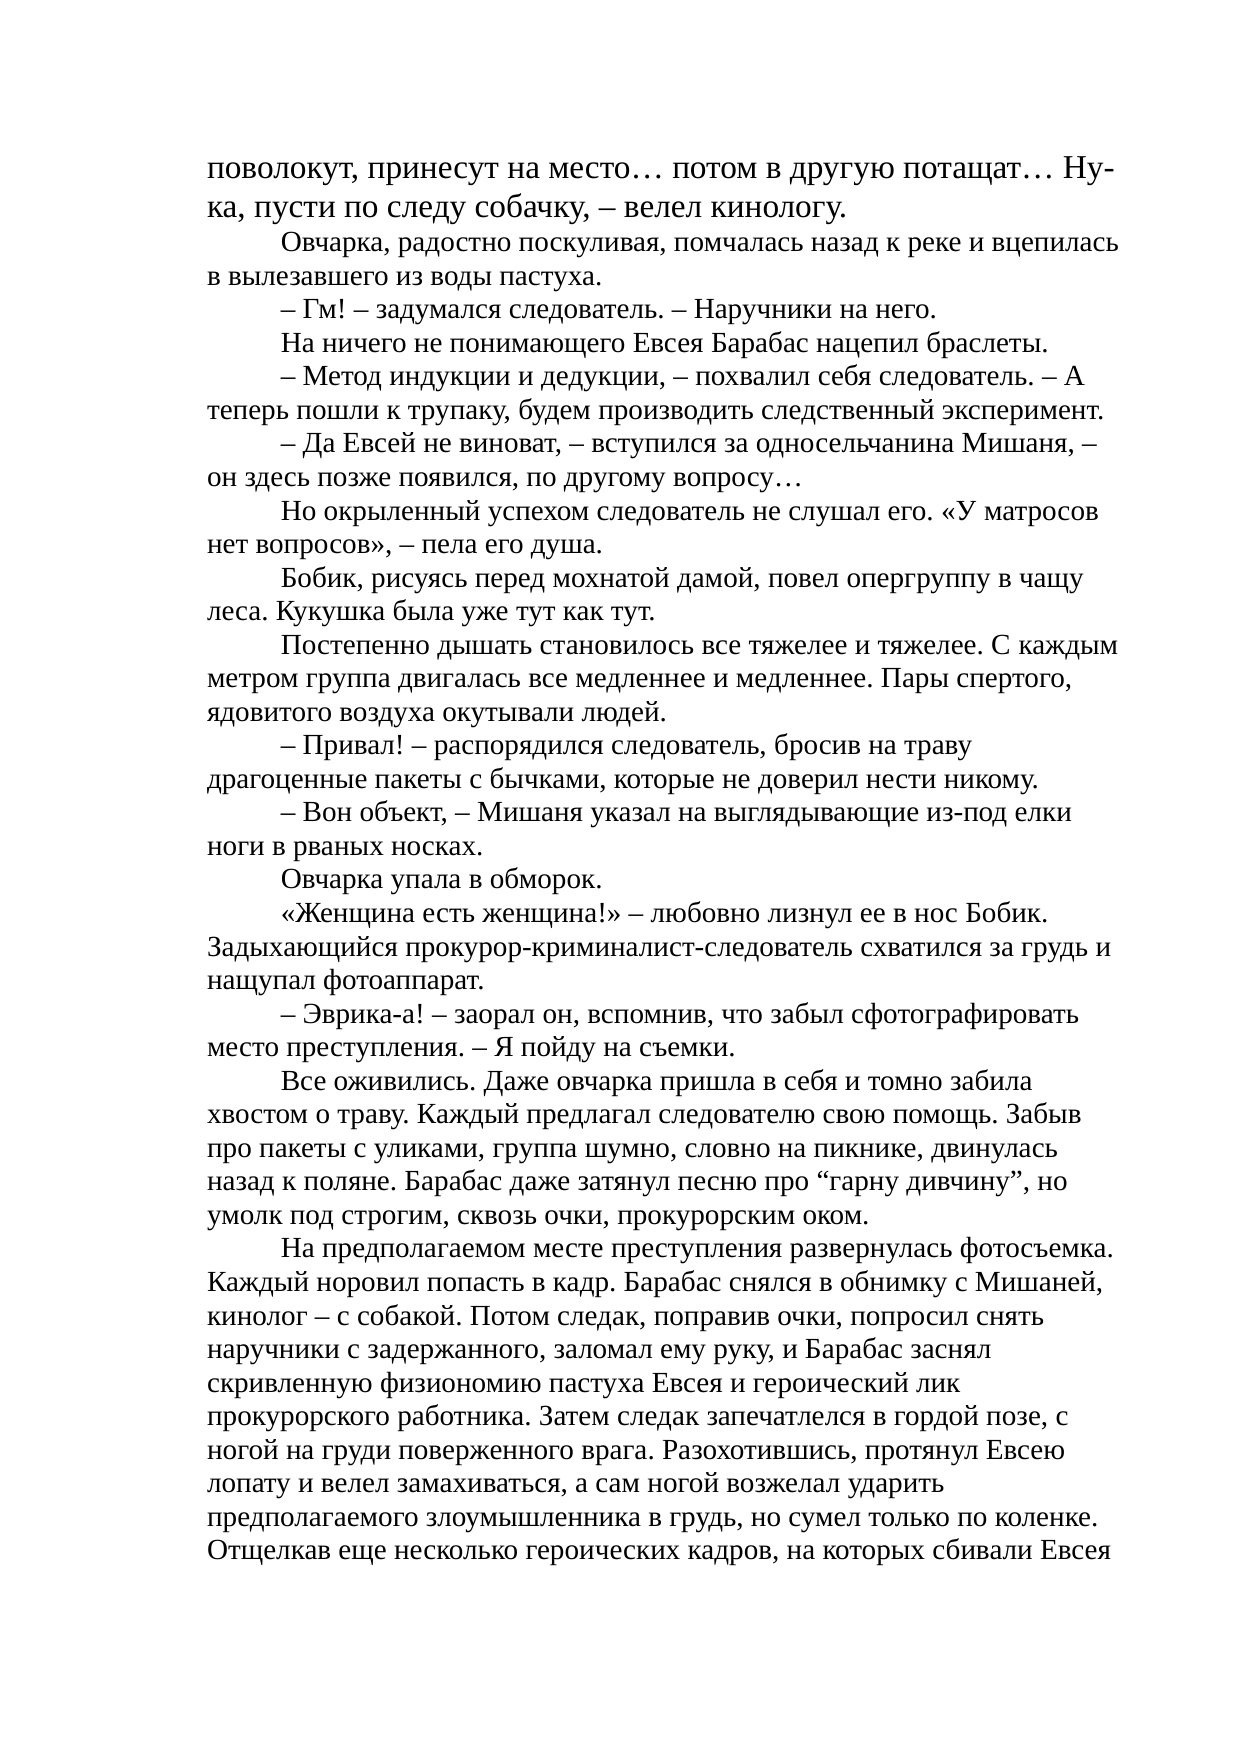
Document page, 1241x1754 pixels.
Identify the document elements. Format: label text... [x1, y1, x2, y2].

text Овчарка упала в обморок. [207, 862, 1122, 895]
text Все оживились. Даже овчарка пришла в себя и томно забила хвостом о траву. Каждый предлагал следователю свою помощь. Забыв про пакеты с уликами, группа шумно, словно на пикнике, двинулась назад к поляне. Барабас даже затянул песню про “гарну дивчину”, но умолк под строгим, сквозь очки, прокурорским оком. [207, 1063, 1122, 1231]
text – Эврика-а! – заорал он, вспомнив, что забыл сфотографировать место преступления. – Я пойду на съемки. [207, 996, 1122, 1063]
text – Да Евсей не виноват, – вступился за односельчанина Мишаня, – он здесь позже появился, по другому вопросу… [207, 426, 1122, 493]
text Постепенно дышать становилось все тяжелее и тяжелее. С каждым метром группа двигалась все медленнее и медленнее. Пары спертого, ядовитого воздуха окутывали людей. [207, 627, 1122, 727]
text – Привал! – распорядился следователь, бросив на траву драгоценные пакеты с бычками, которые не доверил нести никому. [207, 727, 1122, 794]
text На ничего не понимающего Евсея Барабас нацепил браслеты. [207, 325, 1122, 358]
text поволокут, принесут на место… потом в другую потащат… Ну-ка, пусти по следу собачку, – велел кинологу. [207, 148, 1122, 224]
text «Женщина есть женщина!» – любовно лизнул ее в нос Бобик. Задыхающийся прокурор-криминалист-следователь схватился за грудь и нащупал фотоаппарат. [207, 895, 1122, 996]
text Но окрыленный успехом следователь не слушал его. «У матросов нет вопросов», – пела его душа. [207, 493, 1122, 560]
text – Метод индукции и дедукции, – похвалил себя следователь. – А теперь пошли к трупаку, будем производить следственный эксперимент. [207, 358, 1122, 426]
text Бобик, рисуясь перед мохнатой дамой, повел опергруппу в чащу леса. Кукушка была уже тут как тут. [207, 560, 1122, 627]
text Овчарка, радостно поскуливая, помчалась назад к реке и вцепилась в вылезавшего из воды пастуха. [207, 224, 1122, 291]
text – Гм! – задумался следователь. – Наручники на него. [207, 291, 1122, 325]
text На предполагаемом месте преступления развернулась фотосъемка. Каждый норовил попасть в кадр. Барабас снялся в обнимку с Мишаней, кинолог – с собакой. Потом следак, поправив очки, попросил снять наручники с задержанного, заломал ему руку, и Барабас заснял скривленную физиономию пастуха Евсея и героический лик прокурорского работника. Затем следак запечатлелся в гордой позе, с ногой на груди поверженного врага. Разохотившись, протянул Евсею лопату и велел замахиваться, а сам ногой возжелал ударить предполагаемого злоумышленника в грудь, но сумел только по коленке. Отщелкав еще несколько героических кадров, на которых сбивали Евсея [207, 1231, 1122, 1566]
text – Вон объект, – Мишаня указал на выглядывающие из-под елки ноги в рваных носках. [207, 794, 1122, 862]
